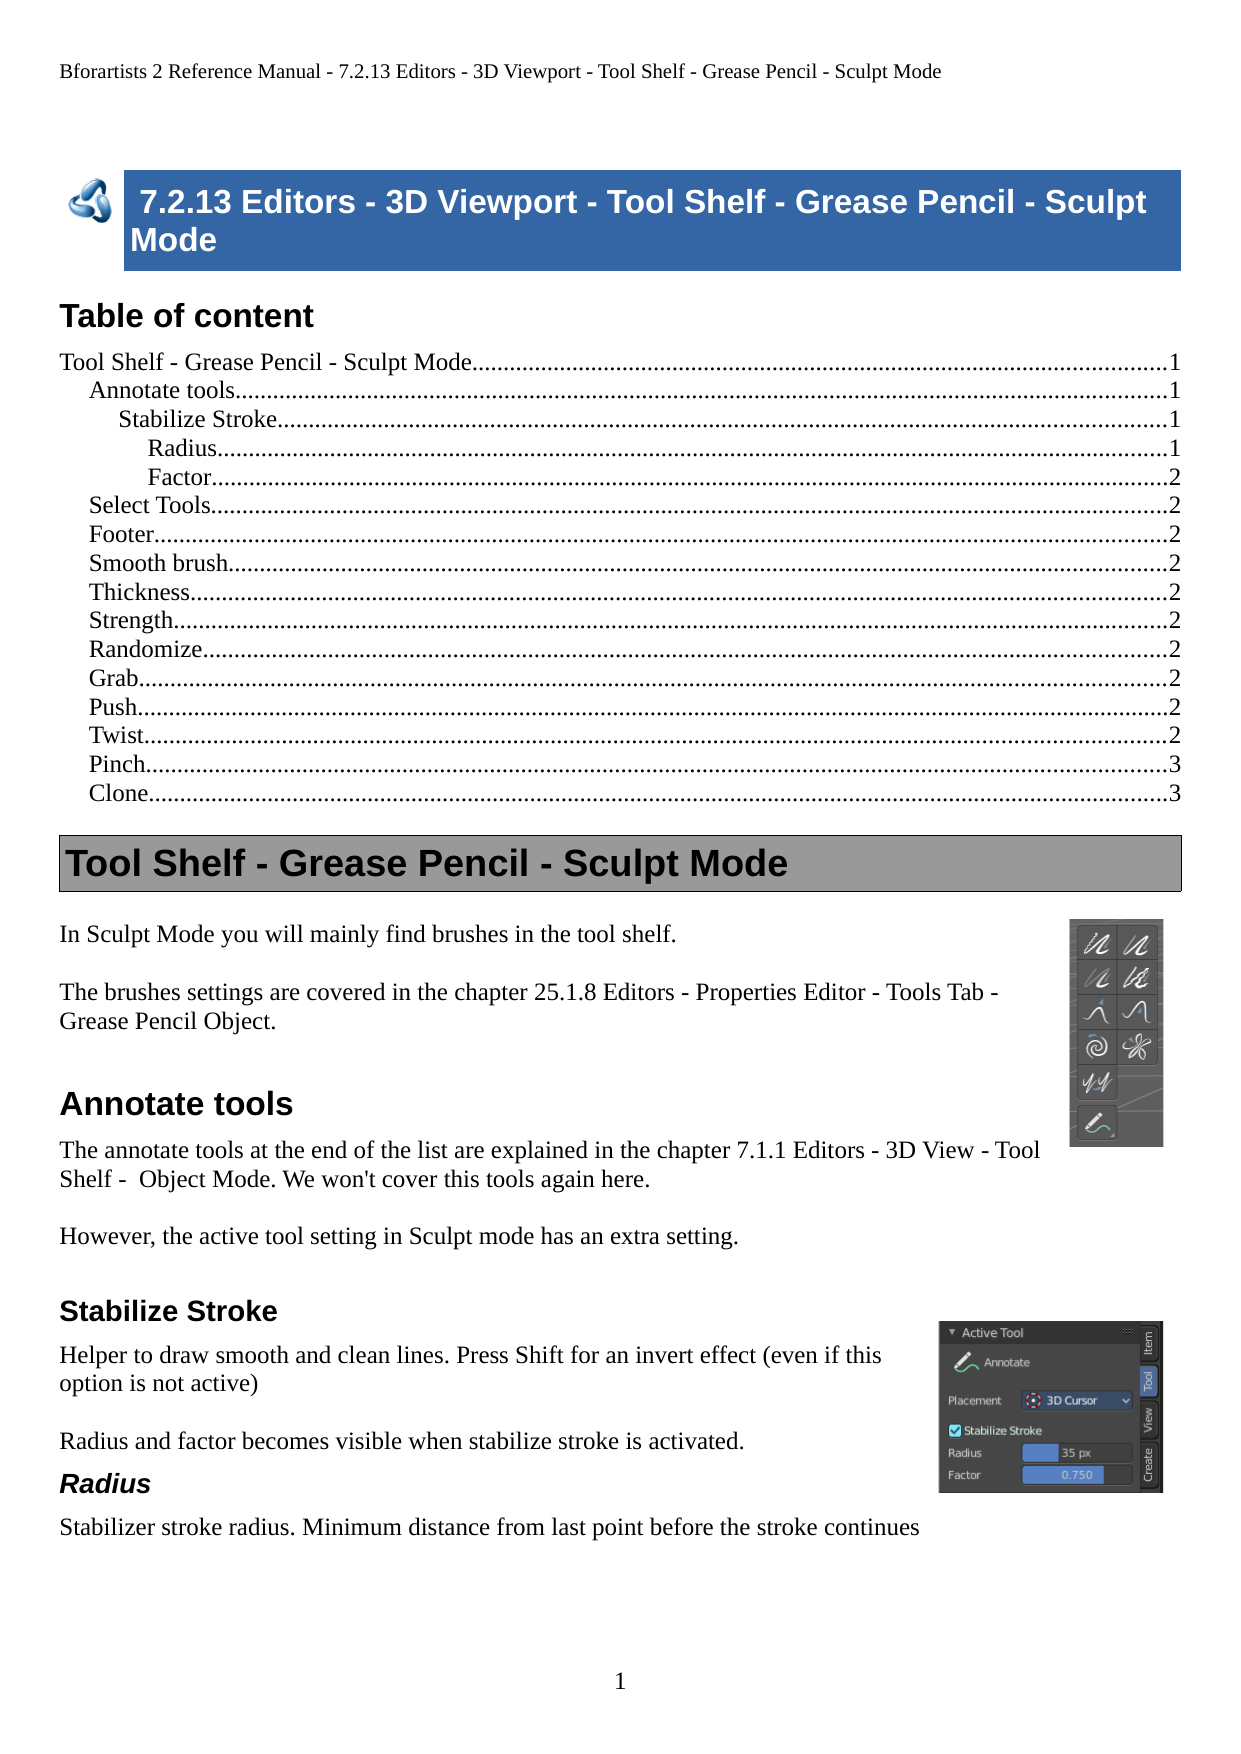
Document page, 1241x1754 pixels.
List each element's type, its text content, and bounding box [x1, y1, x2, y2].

text Clone 3 [88, 778, 1181, 807]
table_header [59, 170, 124, 271]
subtitle [1164, 1084, 1181, 1123]
text Factor 2 [147, 462, 1181, 490]
subtitle Stabilize Stroke [59, 1293, 1181, 1327]
subtitle Table of content [59, 296, 1181, 334]
text Footer 2 [88, 519, 1181, 548]
subtitle Annotate tools [59, 1084, 1069, 1123]
text Radius 1 [147, 433, 1181, 462]
text Strength 2 [88, 605, 1181, 634]
text The annotate tools at the end of the list are explained in the chapter 7.1.1 Editors - 3D View - Tool Shelf - Object Mode. We won't cover this tools again here. [59, 1135, 1181, 1193]
picture [1069, 919, 1164, 1147]
picture [938, 1321, 1164, 1493]
text Smooth brush 2 [88, 548, 1181, 577]
text Pinch 3 [88, 749, 1181, 778]
text Select Tools 2 [88, 490, 1181, 519]
text However, the active tool setting in Sculpt mode has an extra setting. [59, 1221, 1181, 1250]
text The brushes settings are covered in the chapter 25.1.8 Editors - Properties Editor - Tools Tab - Grease Pencil Object. [59, 977, 1069, 1034]
text Stabilize Stroke 1 [118, 404, 1181, 433]
text In Sculpt Mode you will mainly find brushes in the tool shelf. [59, 919, 1069, 948]
text Twist 2 [88, 720, 1181, 749]
picture [65, 176, 114, 226]
table_header 7.2.13 Editors - 3D Viewport - Tool Shelf - Grease Pencil - Sculpt Mode [124, 170, 1181, 271]
table_header Tool Shelf - Grease Pencil - Sculpt Mode [60, 836, 1181, 891]
text Grab 2 [88, 663, 1181, 692]
text Annotate tools 1 [88, 375, 1181, 404]
text Stabilizer stroke radius. Minimum distance from last point before the stroke continues [59, 1512, 1181, 1540]
text Helper to draw smooth and clean lines. Press Shift for an invert effect (even if this option is not active) [59, 1340, 938, 1397]
text Radius and factor becomes visible when stabilize stroke is activated. [59, 1426, 938, 1455]
subtitle Radius [59, 1467, 1181, 1499]
text Randomize 2 [88, 634, 1181, 663]
text Push 2 [88, 692, 1181, 720]
text Tool Shelf - Grease Pencil - Sculpt Mode 1 [59, 347, 1181, 375]
text Thickness 2 [88, 577, 1181, 605]
